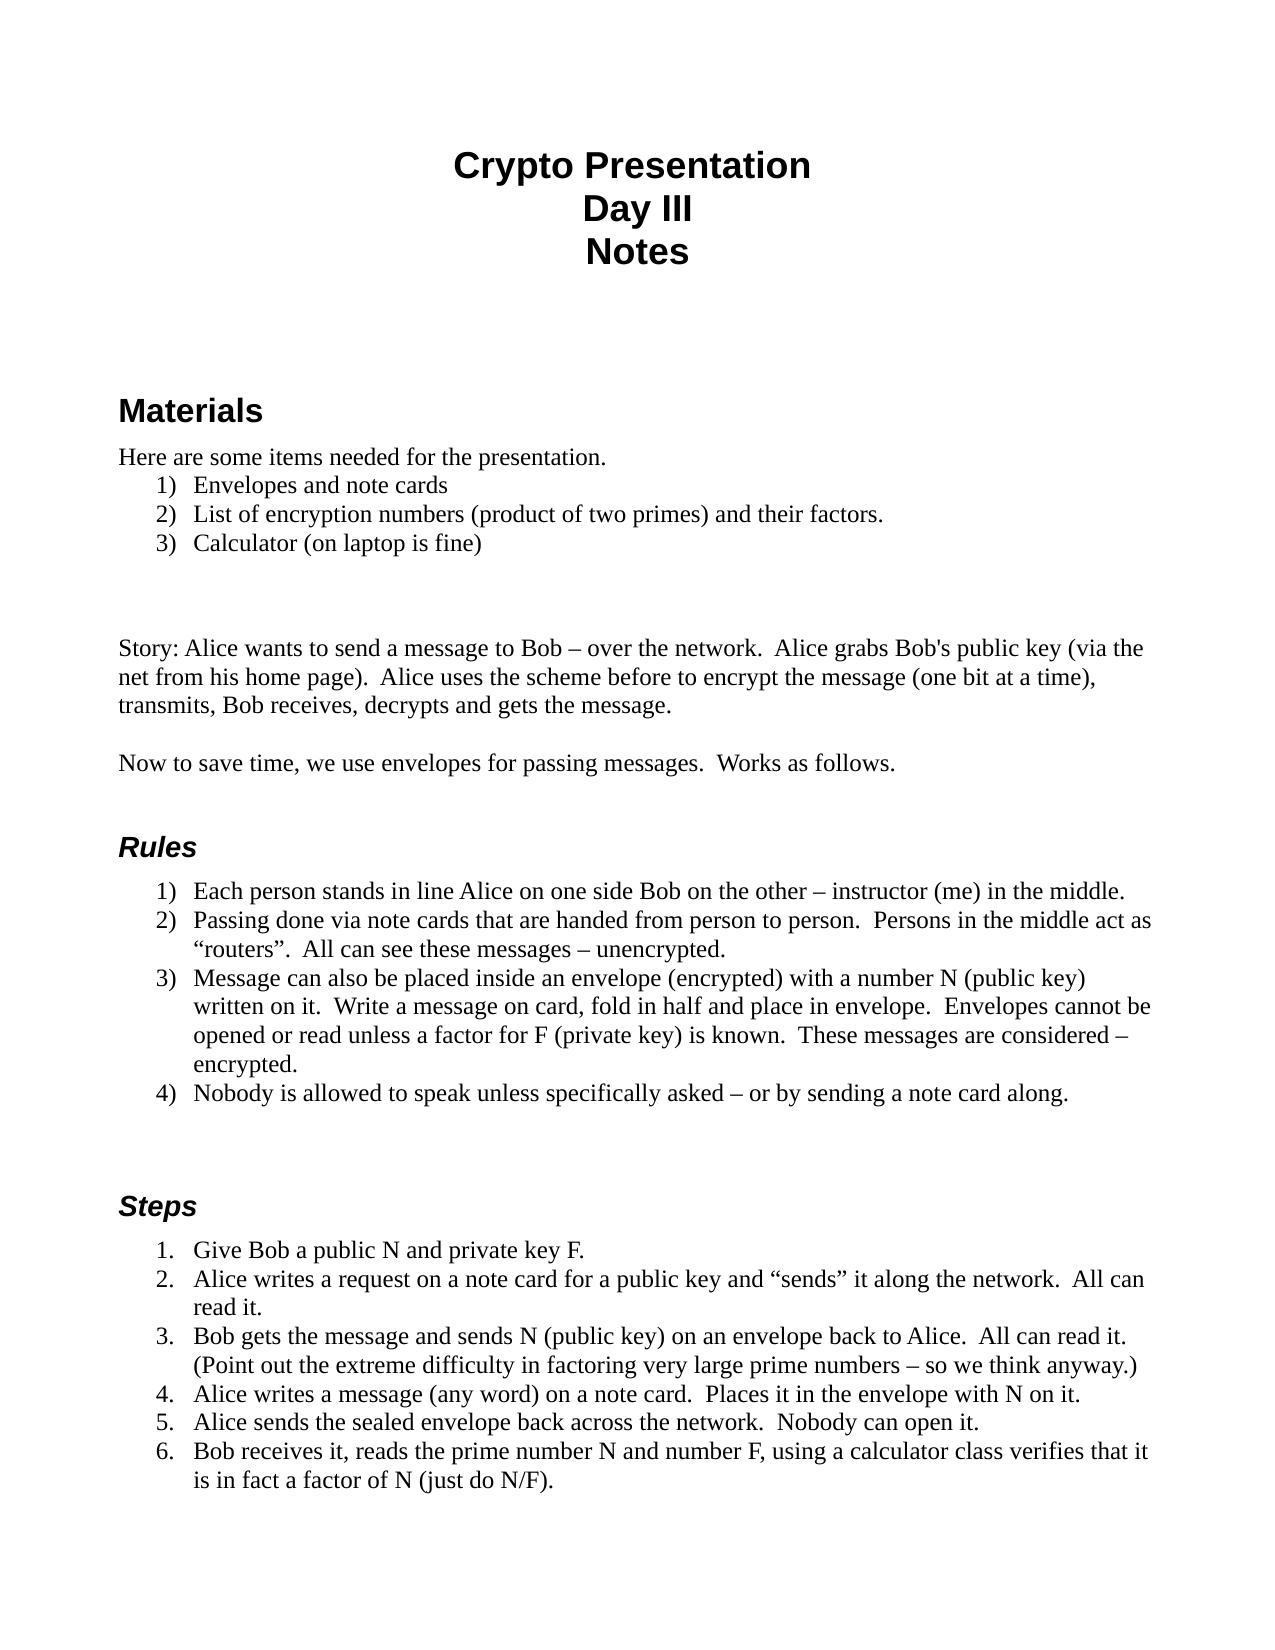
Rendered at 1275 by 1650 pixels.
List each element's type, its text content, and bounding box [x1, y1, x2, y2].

list Passing done via note cards that are handed from person to person. Persons in the middle act as “routers”. All can see these messages – unencrypted. [156, 905, 1157, 963]
title Crypto Presentation Day III Notes [118, 143, 1157, 272]
text Now to save time, we use envelopes for passing messages. Works as follows. [118, 748, 1157, 777]
subtitle Rules [118, 830, 1157, 864]
list Alice sends the sealed envelope back across the network. Nobody can open it. [156, 1407, 1157, 1436]
subtitle Steps [118, 1189, 1157, 1222]
list Bob receives it, reads the prime number N and number F, using a calculator class verifies that it is in fact a factor of N (just do N/F). [156, 1436, 1157, 1494]
list Each person stands in line Alice on one side Bob on the other – instructor (me) in the middle. [156, 876, 1157, 905]
list Message can also be placed inside an envelope (encrypted) with a number N (public key) written on it. Write a message on card, fold in half and place in envelope. Envelopes cannot be opened or read unless a factor for F (private key) is known. These messages are considered – encrypted. [156, 963, 1157, 1078]
list Calculator (on laptop is fine) [156, 528, 1157, 557]
subtitle Materials [118, 391, 1157, 429]
list Alice writes a request on a note card for a public key and “sends” it along the network. All can read it. [156, 1264, 1157, 1321]
list Nobody is allowed to speak unless specifically asked – or by sending a note card along. [156, 1078, 1157, 1106]
list Alice writes a message (any word) on a note card. Places it in the envelope with N on it. [156, 1379, 1157, 1407]
list Bob gets the message and sends N (public key) on an envelope back to Alice. All can read it. (Point out the extreme difficulty in factoring very large prime numbers – so we think anyway.) [156, 1321, 1157, 1379]
list Envelopes and note cards [156, 471, 1157, 499]
list List of encryption numbers (product of two primes) and their factors. [156, 499, 1157, 528]
text Here are some items needed for the presentation. [118, 442, 1157, 471]
list Give Bob a public N and private key F. [156, 1235, 1157, 1264]
text Story: Alice wants to send a message to Bob – over the network. Alice grabs Bob's public key (via the net from his home page). Alice uses the scheme before to encrypt the message (one bit at a time), transmits, Bob receives, decrypts and gets the message. [118, 633, 1157, 719]
